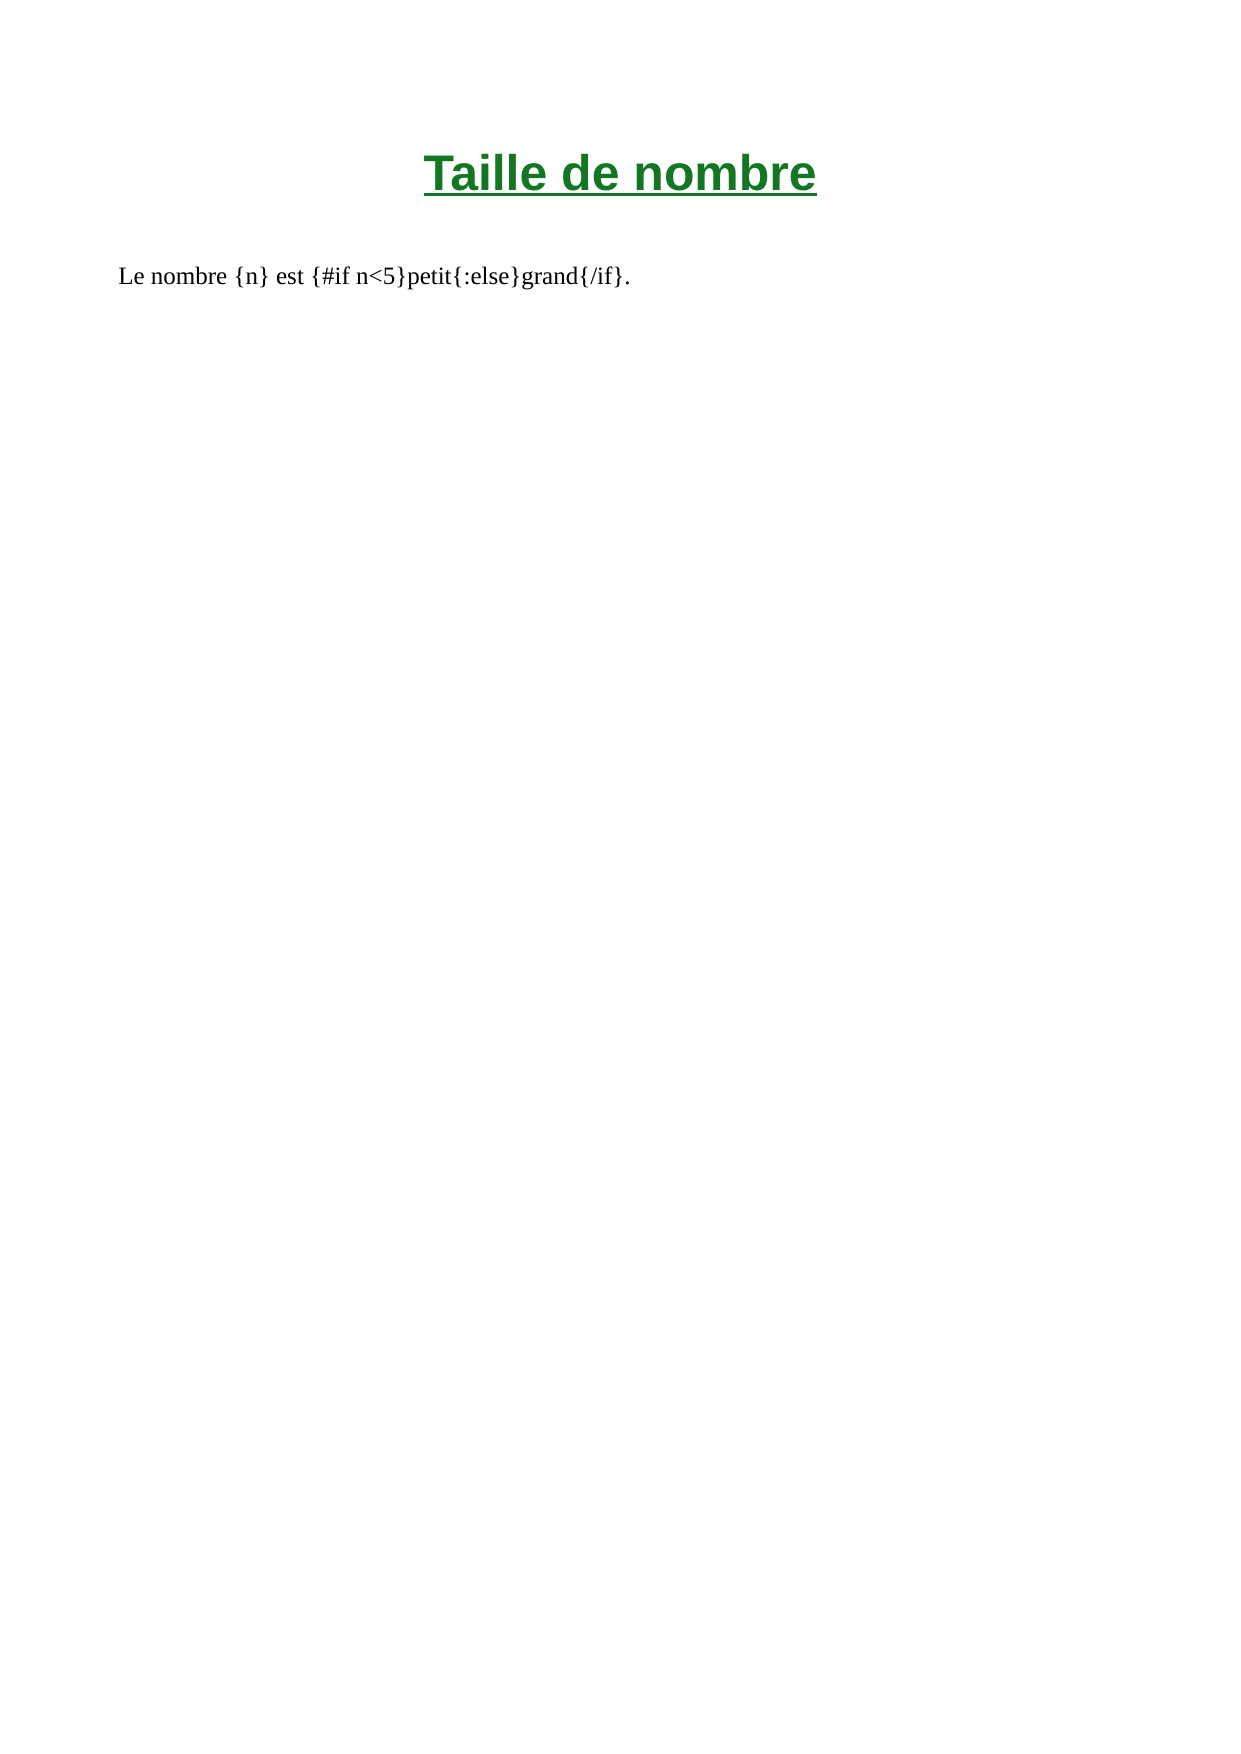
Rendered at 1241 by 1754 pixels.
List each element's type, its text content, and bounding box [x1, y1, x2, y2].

text Le nombre {n} est {#if n<5}petit{:else}grand{/if}. [118, 261, 1122, 289]
title Taille de nombre [118, 143, 1122, 201]
